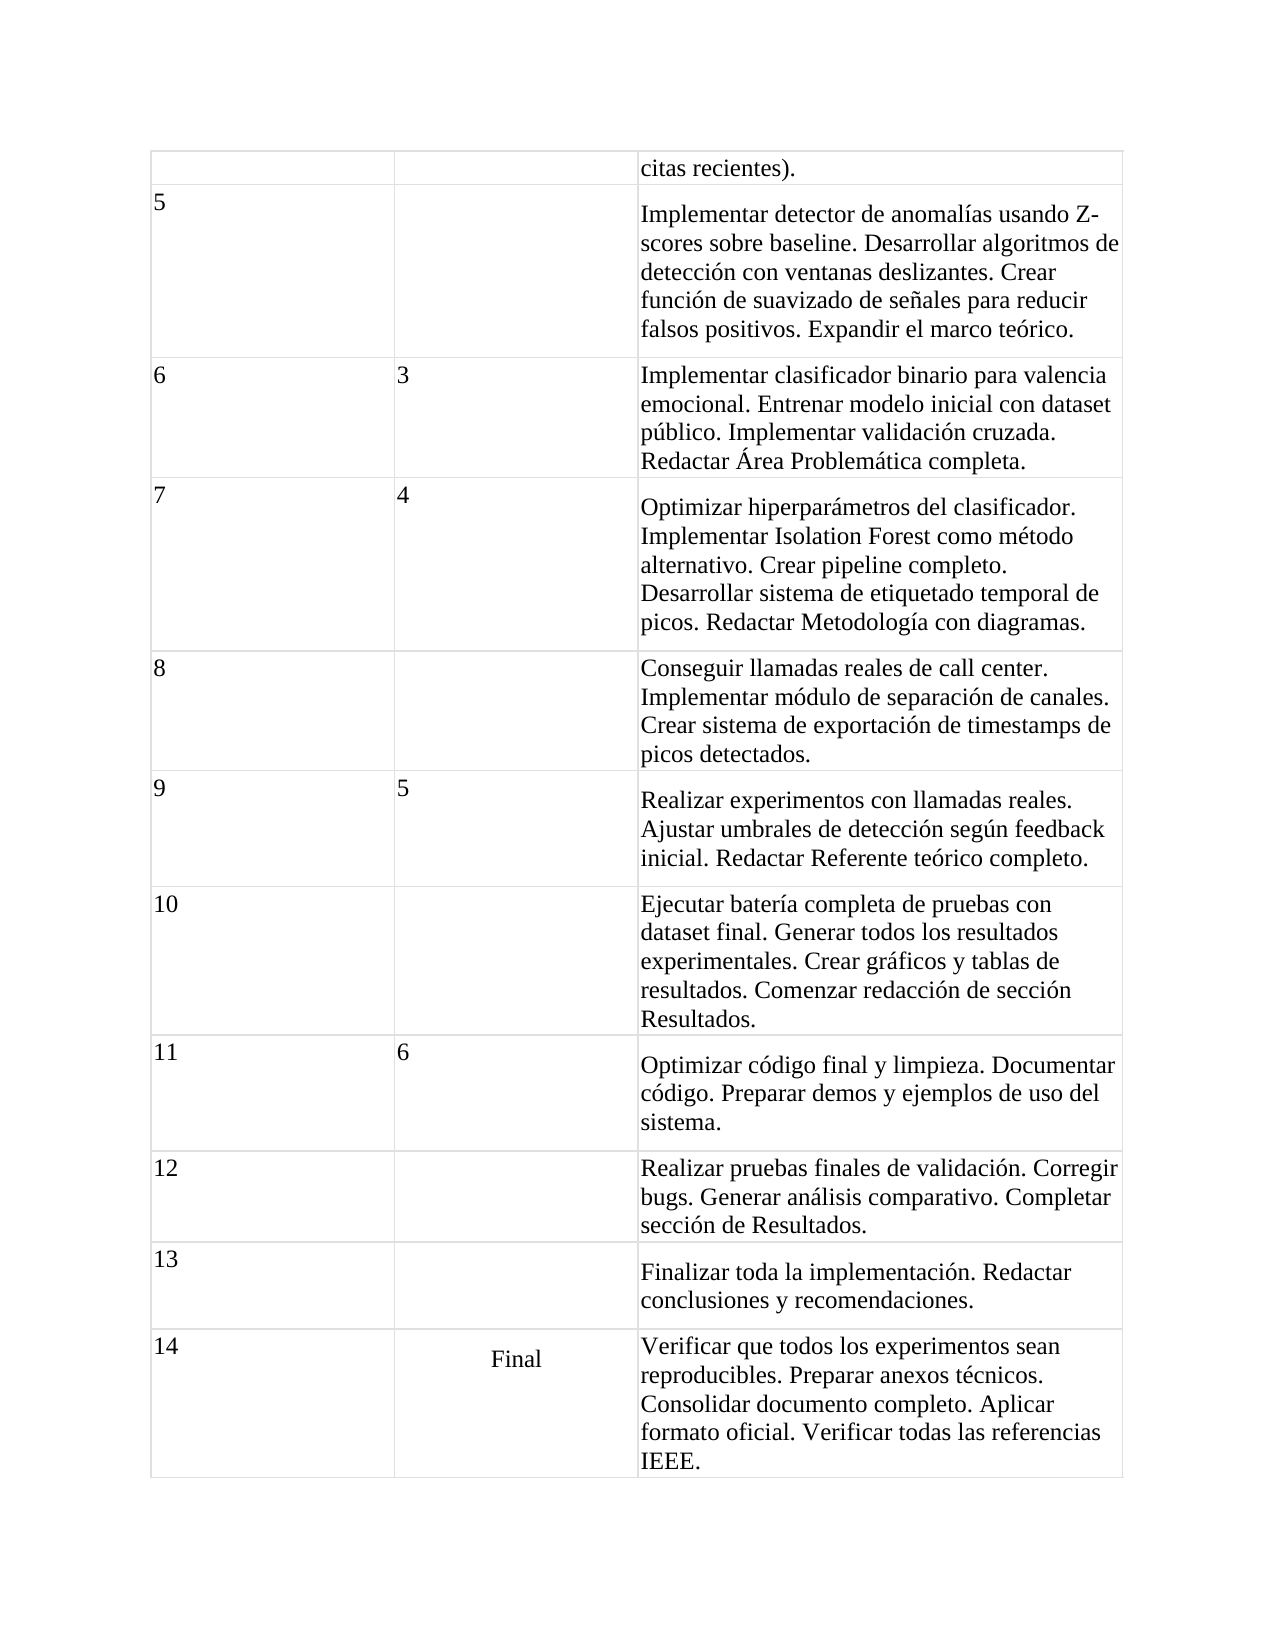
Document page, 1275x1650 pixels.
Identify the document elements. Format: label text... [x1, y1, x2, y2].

table_cell 13 [152, 1243, 394, 1328]
table_cell 14 [152, 1330, 394, 1477]
table_cell [395, 1152, 637, 1241]
table_cell 8 [152, 652, 394, 770]
table_cell [152, 152, 394, 183]
table_cell 11 [152, 1036, 394, 1150]
table_cell Ejecutar batería completa de pruebas con dataset final. Generar todos los resultados experimentales. Crear gráficos y tablas de resultados. Comenzar redacción de sección Resultados. [639, 887, 1122, 1034]
table_cell Verificar que todos los experimentos sean reproducibles. Preparar anexos técnicos. Consolidar documento completo. Aplicar formato oficial. Verificar todas las referencias IEEE. [639, 1330, 1122, 1477]
table_cell 6 [152, 358, 394, 477]
table_cell Implementar detector de anomalías usando Z-scores sobre baseline. Desarrollar algoritmos de detección con ventanas deslizantes. Crear función de suavizado de señales para reducir falsos positivos. Expandir el marco teórico. [639, 185, 1122, 357]
table_cell 10 [152, 887, 394, 1034]
table_cell 4 [395, 478, 637, 650]
table_cell Final [395, 1330, 637, 1477]
table_cell Optimizar hiperparámetros del clasificador. Implementar Isolation Forest como método alternativo. Crear pipeline completo. Desarrollar sistema de etiquetado temporal de picos. Redactar Metodología con diagramas. [639, 478, 1122, 650]
table_cell Optimizar código final y limpieza. Documentar código. Preparar demos y ejemplos de uso del sistema. [639, 1036, 1122, 1150]
table_cell 3 [395, 358, 637, 477]
table_cell Implementar clasificador binario para valencia emocional. Entrenar modelo inicial con dataset público. Implementar validación cruzada. Redactar Área Problemática completa. [639, 358, 1122, 477]
table_cell [395, 152, 637, 183]
table_cell citas recientes). [639, 152, 1122, 183]
table_cell [395, 1243, 637, 1328]
table_cell Realizar pruebas finales de validación. Corregir bugs. Generar análisis comparativo. Completar sección de Resultados. [639, 1152, 1122, 1241]
table_cell Finalizar toda la implementación. Redactar conclusiones y recomendaciones. [639, 1243, 1122, 1328]
table_cell 9 [152, 771, 394, 886]
table_cell Conseguir llamadas reales de call center. Implementar módulo de separación de canales. Crear sistema de exportación de timestamps de picos detectados. [639, 652, 1122, 770]
table_cell [395, 652, 637, 770]
table_cell 6 [395, 1036, 637, 1150]
table_cell [395, 185, 637, 357]
table_cell 5 [152, 185, 394, 357]
table_cell [395, 887, 637, 1034]
table_cell 12 [152, 1152, 394, 1241]
table_cell 5 [395, 771, 637, 886]
table_cell Realizar experimentos con llamadas reales. Ajustar umbrales de detección según feedback inicial. Redactar Referente teórico completo. [639, 771, 1122, 886]
table_cell 7 [152, 478, 394, 650]
